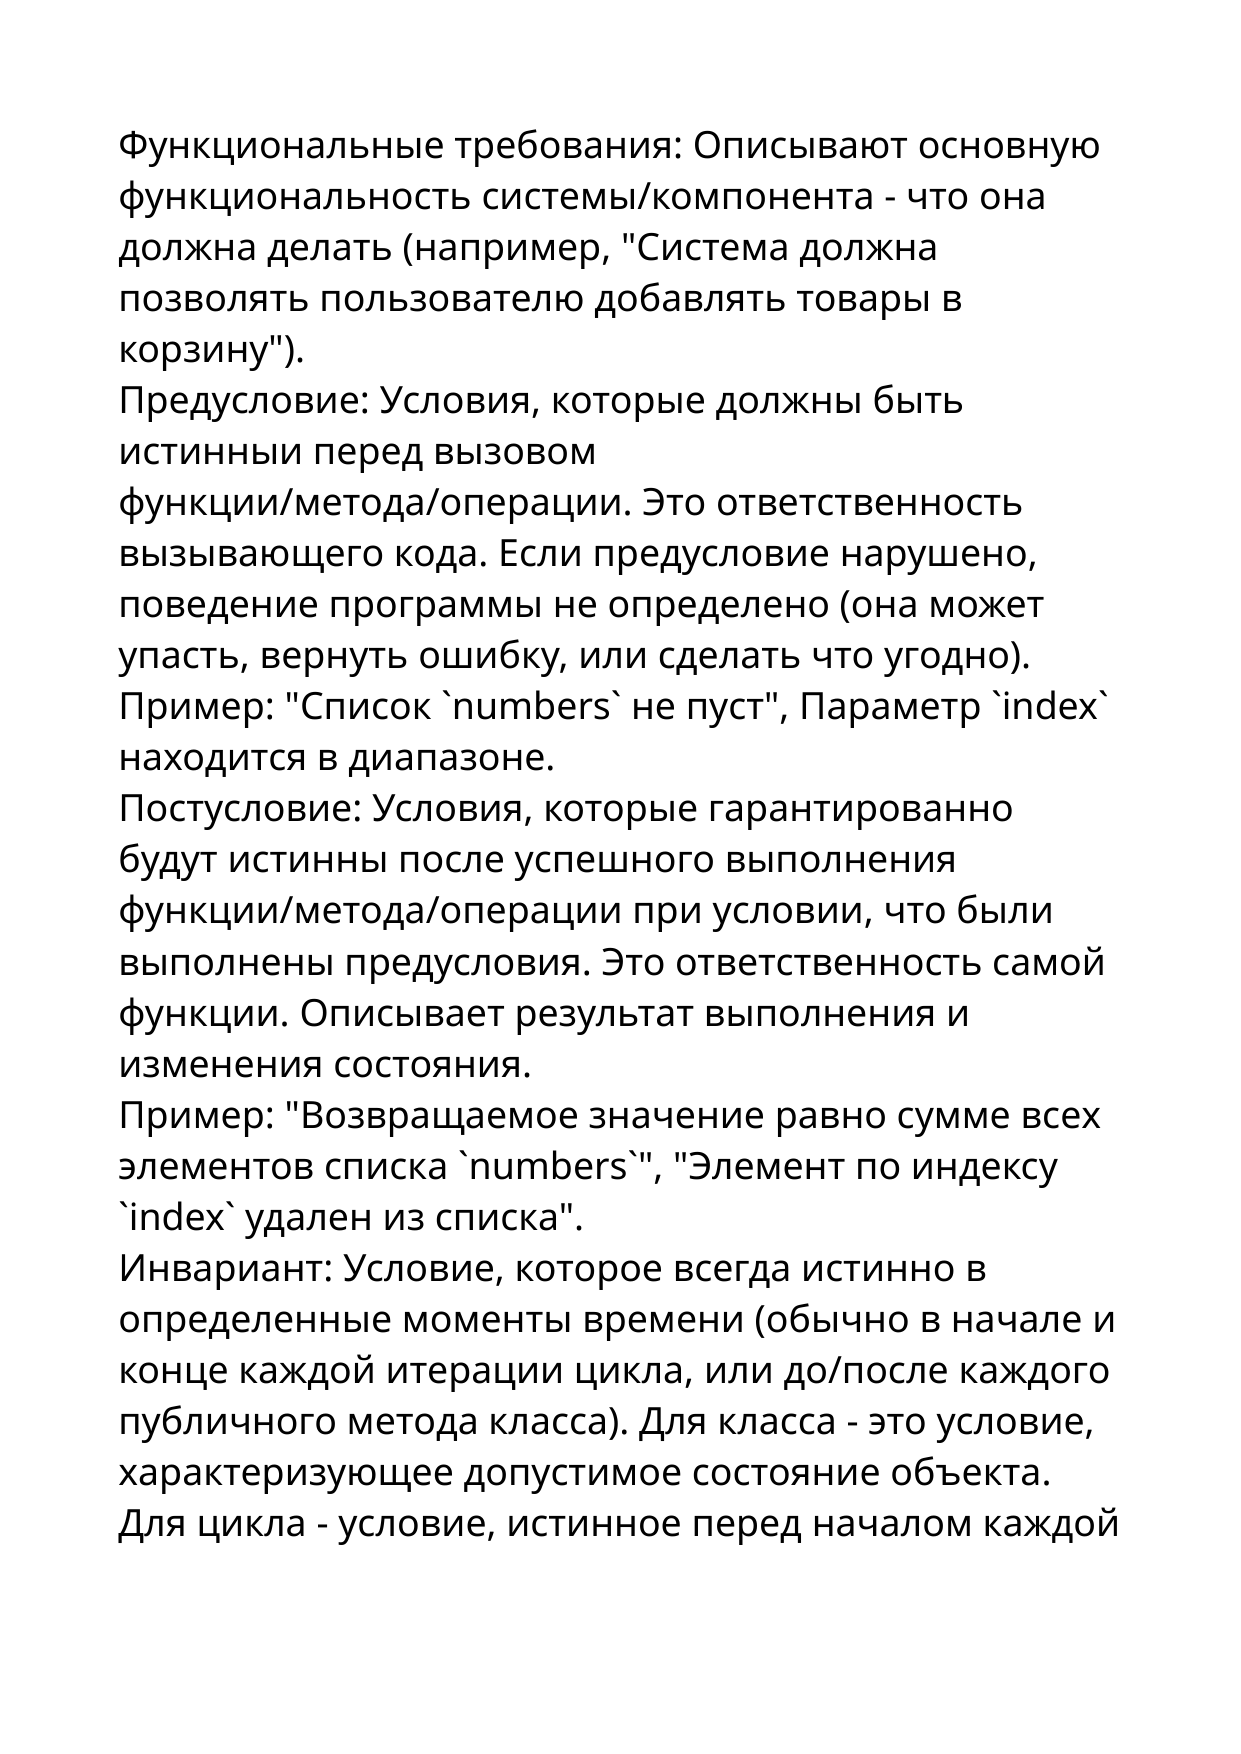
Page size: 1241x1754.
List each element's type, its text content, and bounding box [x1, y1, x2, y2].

text Постусловие: Условия, которые гарантированно будут истинны после успешного выполнения функции/метода/операции при условии, что были выполнены предусловия. Это ответственность самой функции. Описывает результат выполнения и изменения состояния. [118, 782, 1122, 1088]
text Предусловие: Условия, которые должны быть истинныи перед вызовом функции/метода/операции. Это ответственность вызывающего кода. Если предусловие нарушено, поведение программы не определено (она может упасть, вернуть ошибку, или сделать что угодно). Пример: "Список `numbers` не пуст", Параметр `index` находится в диапазоне. [118, 373, 1122, 782]
text Пример: "Возвращаемое значение равно сумме всех элементов списка `numbers`", "Элемент по индексу `index` удален из списка". [118, 1088, 1122, 1241]
text Функциональные требования: Описывают основную функциональность системы/компонента - что она должна делать (например, "Система должна позволять пользователю добавлять товары в корзину"). [118, 118, 1122, 373]
text Инвариант: Условие, которое всегда истинно в определенные моменты времени (обычно в начале и конце каждой итерации цикла, или до/после каждого публичного метода класса). Для класса - это условие, характеризующее допустимое состояние объекта. Для цикла - условие, истинное перед началом каждой [118, 1241, 1122, 1547]
